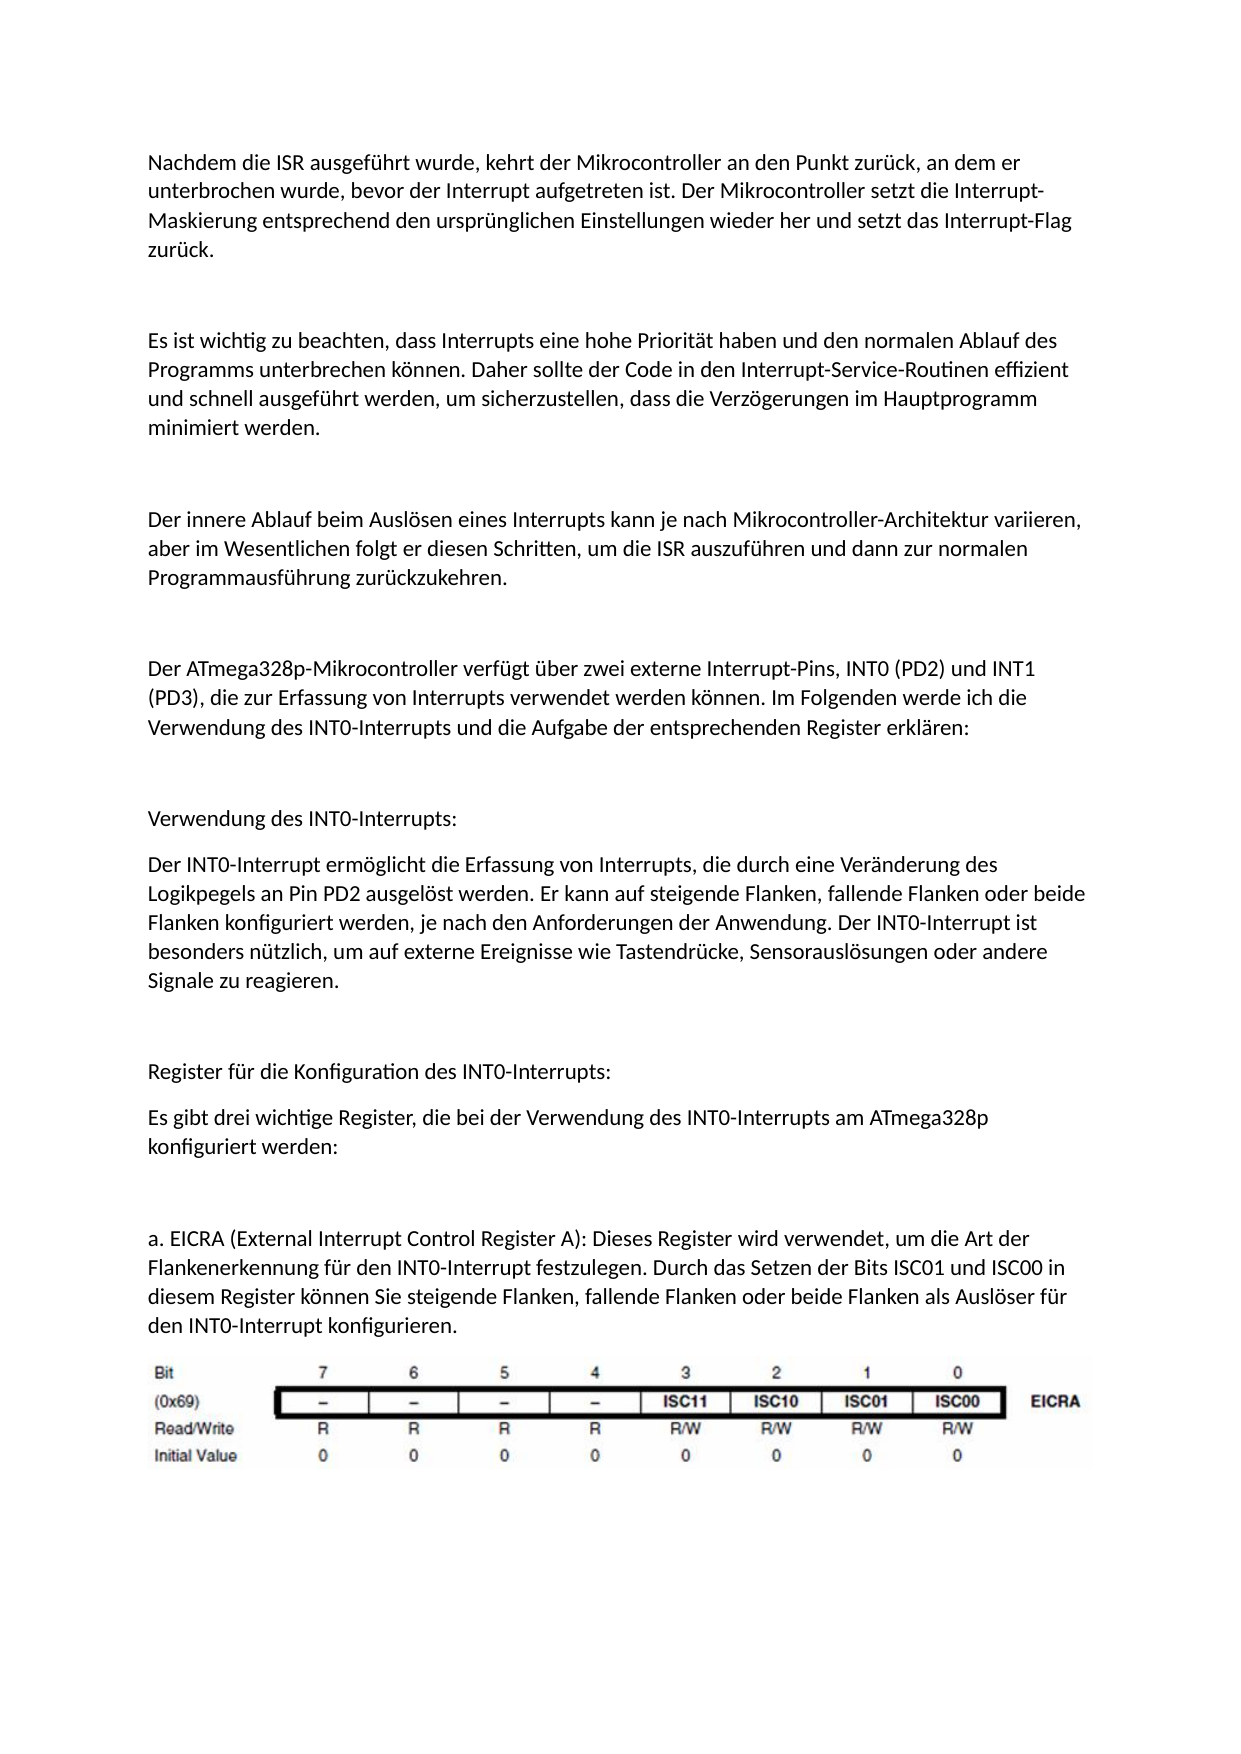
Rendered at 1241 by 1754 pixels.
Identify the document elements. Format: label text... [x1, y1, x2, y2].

text Register für die Konfiguration des INT0-Interrupts: [148, 1057, 1093, 1086]
text Nachdem die ISR ausgeführt wurde, kehrt der Mikrocontroller an den Punkt zurück, an dem er unterbrochen wurde, bevor der Interrupt aufgetreten ist. Der Mikrocontroller setzt die Interrupt-Maskierung entsprechend den ursprünglichen Einstellungen wieder her und setzt das Interrupt-Flag zurück. [148, 148, 1093, 263]
text Verwendung des INT0-Interrupts: [148, 804, 1093, 832]
text Der innere Ablauf beim Auslösen eines Interrupts kann je nach Mikrocontroller-Architektur variieren, aber im Wesentlichen folgt er diesen Schritten, um die ISR auszuführen und dann zur normalen Programmausführung zurückzukehren. [148, 505, 1093, 591]
text a. EICRA (External Interrupt Control Register A): Dieses Register wird verwendet, um die Art der Flankenerkennung für den INT0-Interrupt festzulegen. Durch das Setzen der Bits ISC01 und ISC00 in diesem Register können Sie steigende Flanken, fallende Flanken oder beide Flanken als Auslöser für den INT0-Interrupt konfigurieren. [148, 1224, 1093, 1339]
text Der ATmega328p-Mikrocontroller verfügt über zwei externe Interrupt-Pins, INT0 (PD2) und INT1 (PD3), die zur Erfassung von Interrupts verwendet werden können. Im Folgenden werde ich die Verwendung des INT0-Interrupts und die Aufgabe der entsprechenden Register erklären: [148, 654, 1093, 741]
text Es ist wichtig zu beachten, dass Interrupts eine hohe Priorität haben und den normalen Ablauf des Programms unterbrechen können. Daher sollte der Code in den Interrupt-Service-Routinen effizient und schnell ausgeführt werden, um sicherzustellen, dass die Verzögerungen im Hauptprogramm minimiert werden. [148, 326, 1093, 441]
text Es gibt drei wichtige Register, die bei der Verwendung des INT0-Interrupts am ATmega328p konfiguriert werden: [148, 1103, 1093, 1160]
text Der INT0-Interrupt ermöglicht die Erfassung von Interrupts, die durch eine Veränderung des Logikpegels an Pin PD2 ausgelöst werden. Er kann auf steigende Flanken, fallende Flanken oder beide Flanken konfiguriert werden, je nach den Anforderungen der Anwendung. Der INT0-Interrupt ist besonders nützlich, um auf externe Ereignisse wie Tastendrücke, Sensorauslösungen oder andere Signale zu reagieren. [148, 850, 1093, 994]
